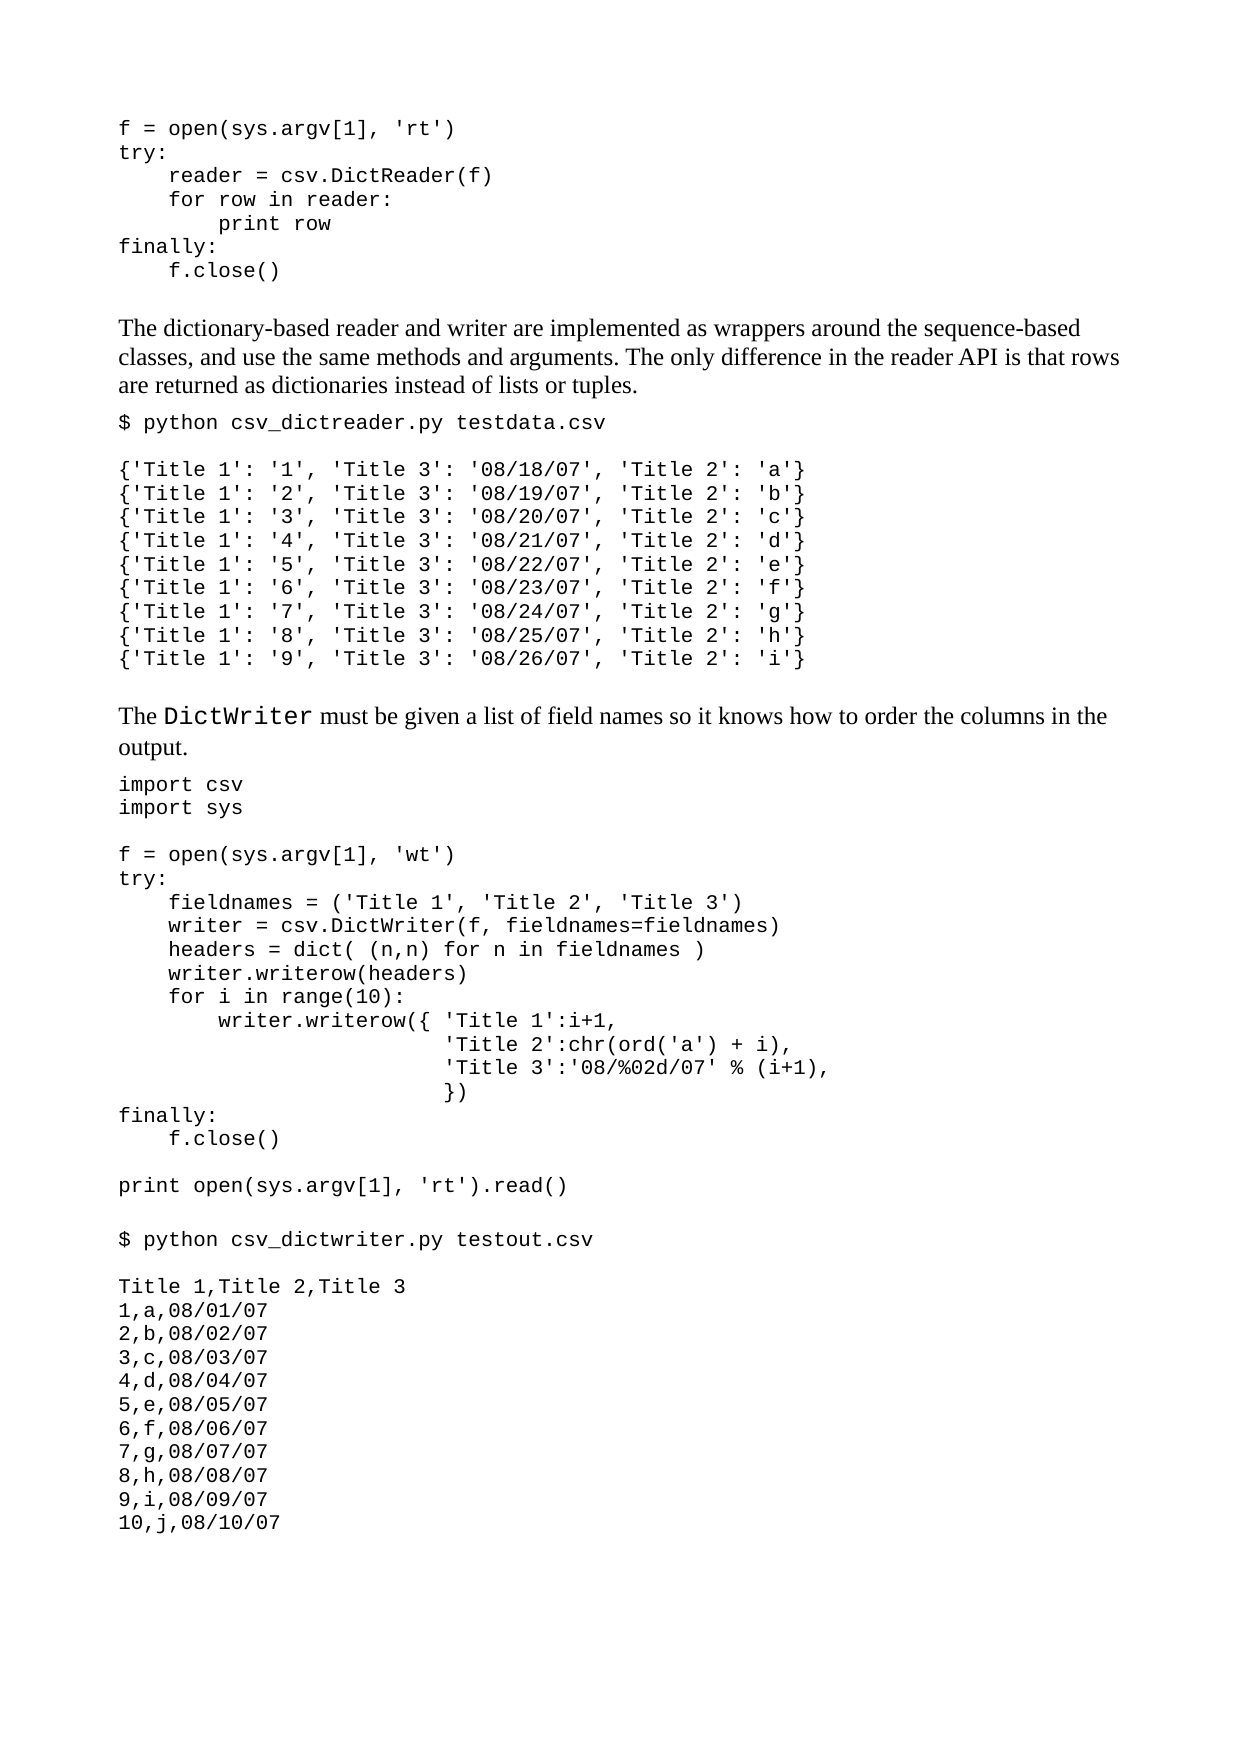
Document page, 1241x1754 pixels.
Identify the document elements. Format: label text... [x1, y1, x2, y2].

text 3,c,08/03/07 [118, 1347, 1122, 1371]
text f.close() [118, 260, 1122, 284]
text 'Title 3':'08/%02d/07' % (i+1), [118, 1057, 1122, 1081]
text Title 1,Title 2,Title 3 [118, 1276, 1122, 1299]
text 10,j,08/10/07 [118, 1512, 1122, 1536]
text {'Title 1': '8', 'Title 3': '08/25/07', 'Title 2': 'h'} [118, 625, 1122, 648]
text 2,b,08/02/07 [118, 1323, 1122, 1347]
text }) [118, 1081, 1122, 1104]
text {'Title 1': '5', 'Title 3': '08/22/07', 'Title 2': 'e'} [118, 554, 1122, 577]
text for i in range(10): [118, 986, 1122, 1010]
text writer = csv.DictWriter(f, fieldnames=fieldnames) [118, 915, 1122, 939]
text writer.writerow(headers) [118, 963, 1122, 986]
text {'Title 1': '2', 'Title 3': '08/19/07', 'Title 2': 'b'} [118, 483, 1122, 506]
text f = open(sys.argv[1], 'wt') [118, 844, 1122, 868]
text fieldnames = ('Title 1', 'Title 2', 'Title 3') [118, 892, 1122, 915]
text for row in reader: [118, 189, 1122, 213]
text import sys [118, 797, 1122, 821]
text 9,i,08/09/07 [118, 1489, 1122, 1512]
text 6,f,08/06/07 [118, 1418, 1122, 1441]
text 7,g,08/07/07 [118, 1441, 1122, 1465]
text try: [118, 868, 1122, 892]
text The DictWriter must be given a list of field names so it knows how to order the columns in the output. [118, 701, 1122, 761]
text 5,e,08/05/07 [118, 1394, 1122, 1418]
text f.close() [118, 1128, 1122, 1152]
text {'Title 1': '6', 'Title 3': '08/23/07', 'Title 2': 'f'} [118, 577, 1122, 601]
text {'Title 1': '7', 'Title 3': '08/24/07', 'Title 2': 'g'} [118, 601, 1122, 625]
text finally: [118, 1104, 1122, 1128]
text {'Title 1': '4', 'Title 3': '08/21/07', 'Title 2': 'd'} [118, 530, 1122, 554]
text {'Title 1': '3', 'Title 3': '08/20/07', 'Title 2': 'c'} [118, 506, 1122, 530]
text writer.writerow({ 'Title 1':i+1, [118, 1010, 1122, 1034]
text 'Title 2':chr(ord('a') + i), [118, 1034, 1122, 1057]
text 4,d,08/04/07 [118, 1371, 1122, 1394]
text print open(sys.argv[1], 'rt').read() [118, 1176, 1122, 1199]
text {'Title 1': '1', 'Title 3': '08/18/07', 'Title 2': 'a'} [118, 459, 1122, 483]
text finally: [118, 236, 1122, 260]
text $ python csv_dictreader.py testdata.csv [118, 412, 1122, 436]
text f = open(sys.argv[1], 'rt') [118, 118, 1122, 142]
text reader = csv.DictReader(f) [118, 165, 1122, 189]
text headers = dict( (n,n) for n in fieldnames ) [118, 939, 1122, 963]
text $ python csv_dictwriter.py testout.csv [118, 1229, 1122, 1252]
text 8,h,08/08/07 [118, 1465, 1122, 1489]
text print row [118, 213, 1122, 236]
text {'Title 1': '9', 'Title 3': '08/26/07', 'Title 2': 'i'} [118, 648, 1122, 672]
text The dictionary-based reader and writer are implemented as wrappers around the sequence-based classes, and use the same methods and arguments. The only difference in the reader API is that rows are returned as dictionaries instead of lists or tuples. [118, 313, 1122, 399]
text try: [118, 142, 1122, 165]
text 1,a,08/01/07 [118, 1299, 1122, 1323]
text import csv [118, 773, 1122, 797]
